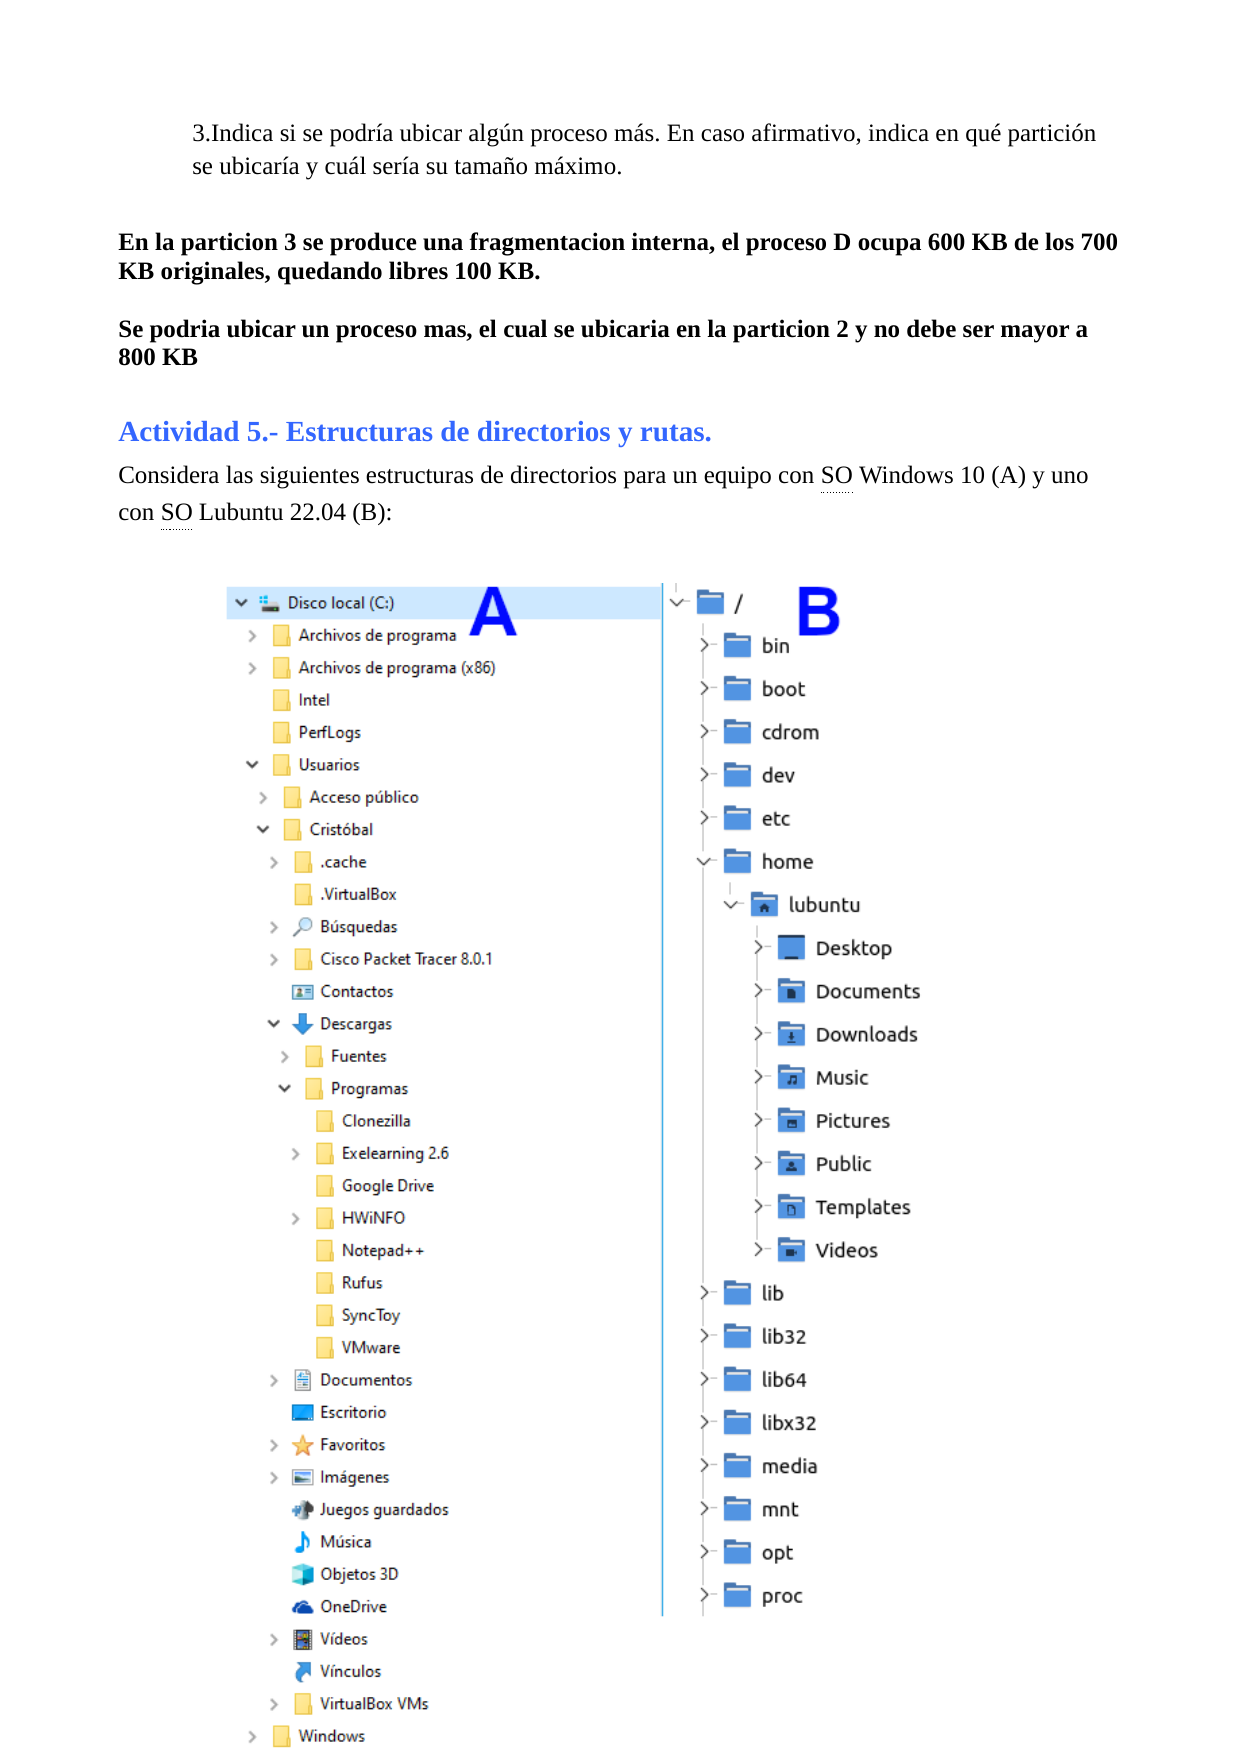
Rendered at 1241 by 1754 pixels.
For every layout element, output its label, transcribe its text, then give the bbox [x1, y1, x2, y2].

text Considera las siguientes estructuras de directorios para un equipo con SO Windows 10 (A) y uno con SO Lubuntu 22.04 (B): [118, 461, 1122, 529]
text Se podria ubicar un proceso mas, el cual se ubicaria en la particion 2 y no debe ser mayor a 800 KB [118, 314, 1122, 371]
subtitle Actividad 5.- Estructuras de directorios y rutas. [118, 414, 1122, 448]
list Indica si se podría ubicar algún proceso más. En caso afirmativo, indica en qué partición se ubicaría y cuál sería su tamaño máximo. [118, 118, 1122, 180]
picture [226, 583, 986, 1754]
text En la particion 3 se produce una fragmentacion interna, el proceso D ocupa 600 KB de los 700 KB originales, quedando libres 100 KB. [118, 227, 1122, 285]
